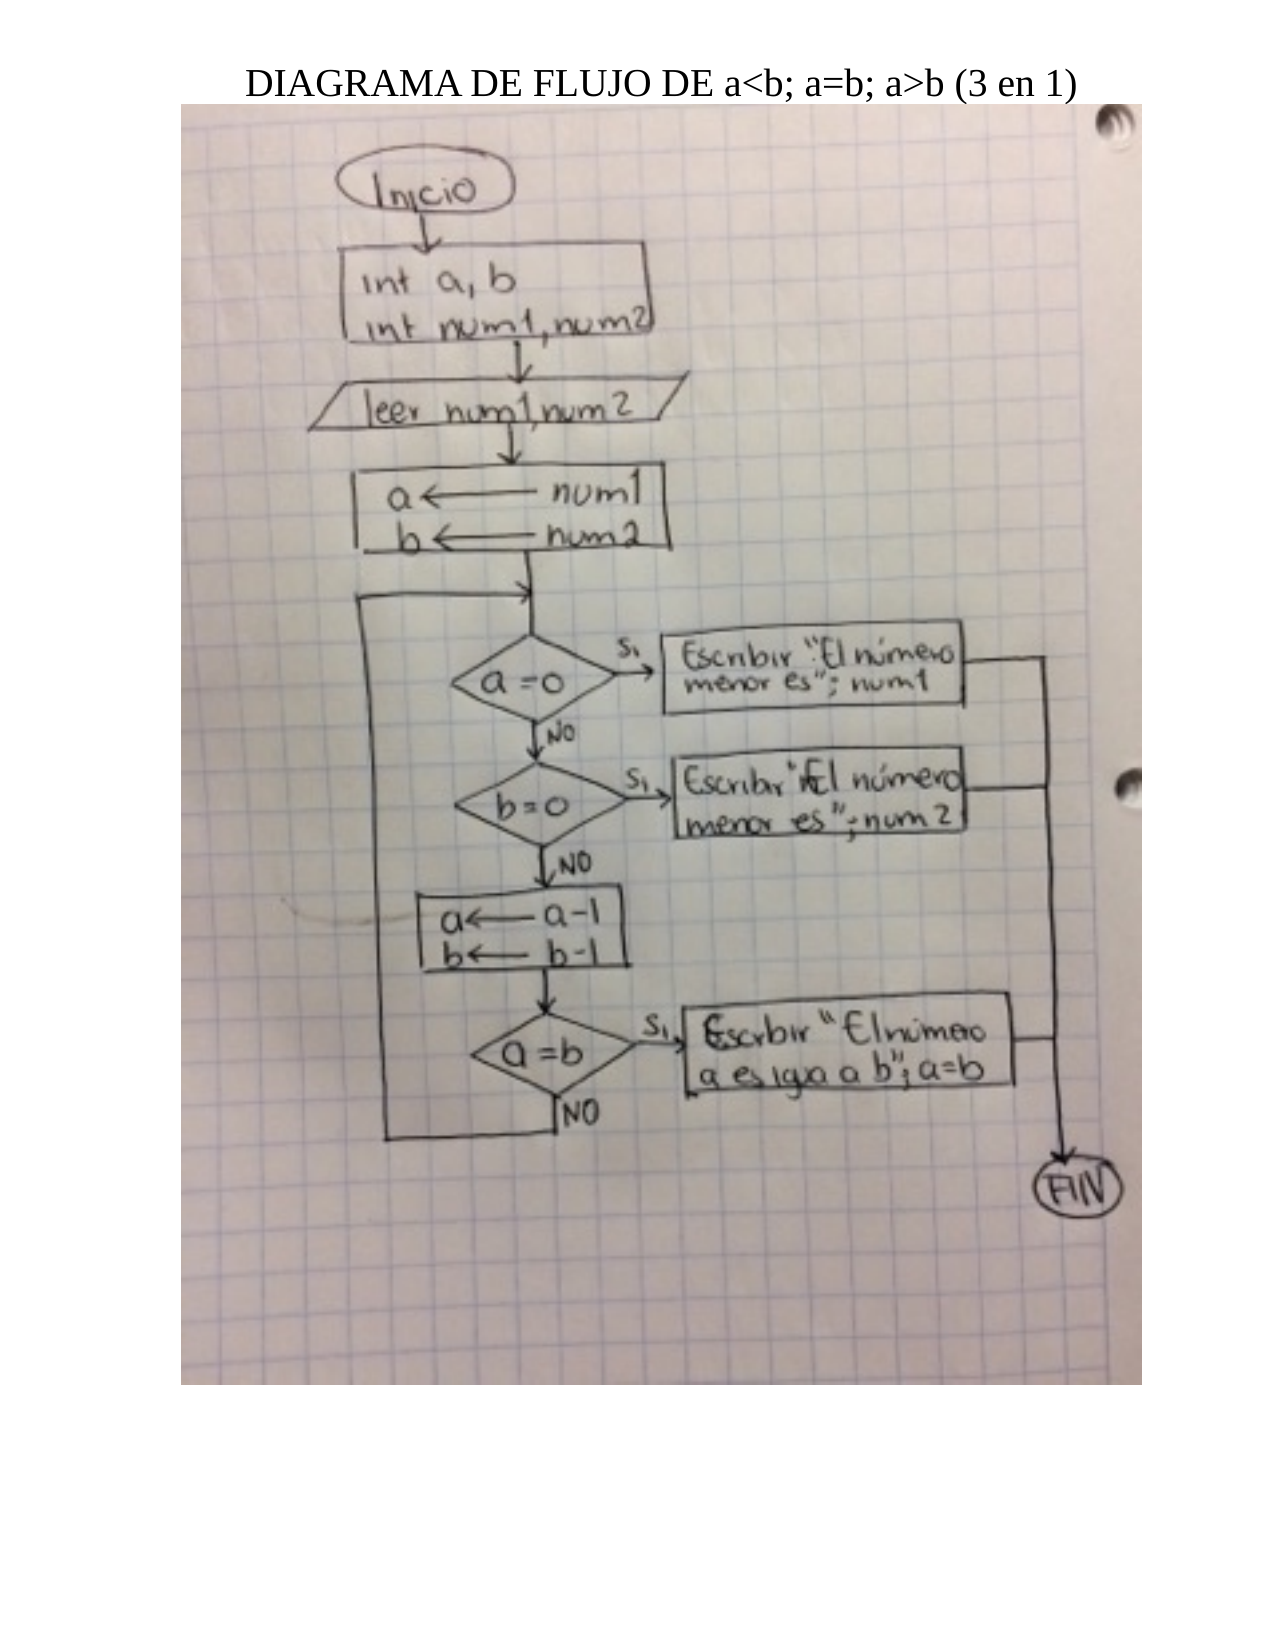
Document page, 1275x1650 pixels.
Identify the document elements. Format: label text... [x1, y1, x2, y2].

text DIAGRAMA DE FLUJO DE a<b; a=b; a>b (3 en 1) [118, 59, 1205, 105]
